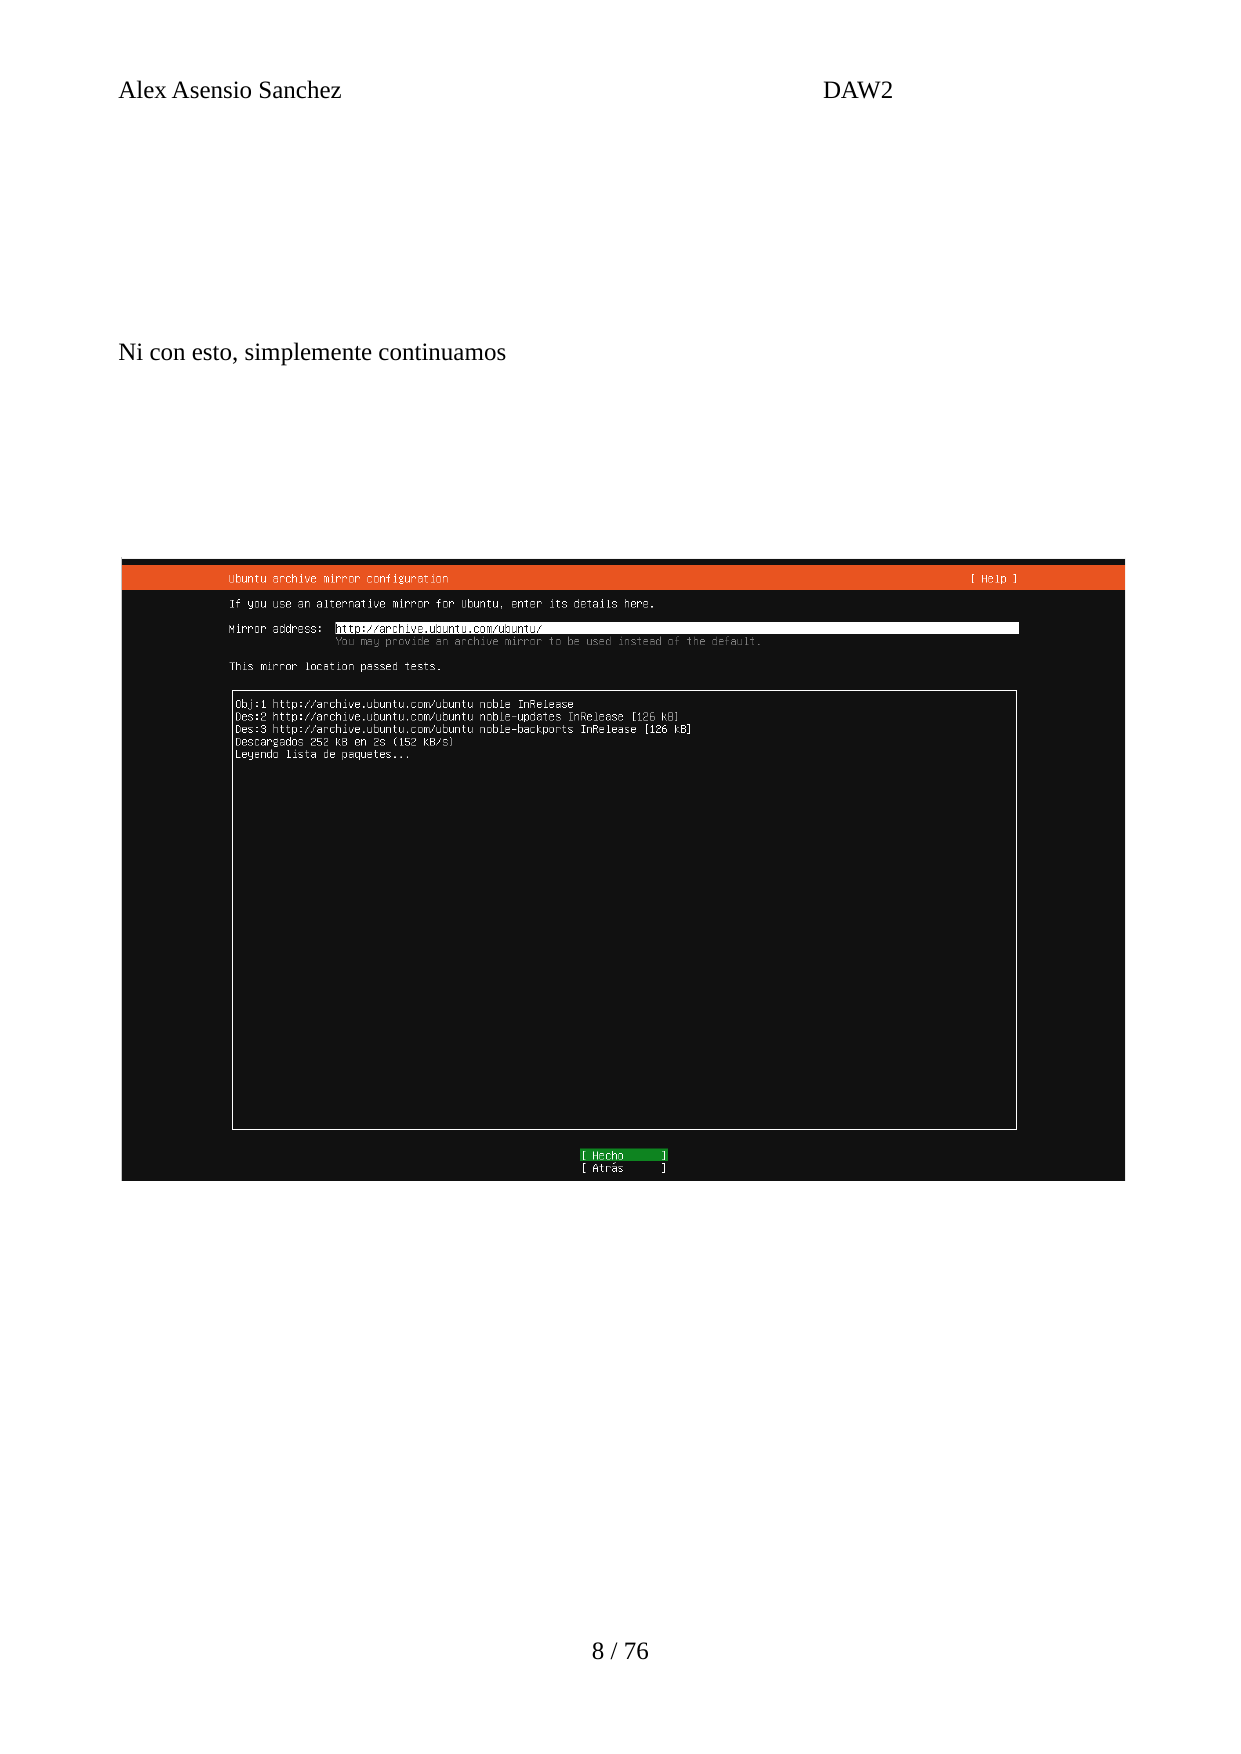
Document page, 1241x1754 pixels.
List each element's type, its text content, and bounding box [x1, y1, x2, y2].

picture [121, 557, 1126, 1181]
text Ni con esto, simplemente continuamos [118, 337, 1122, 366]
